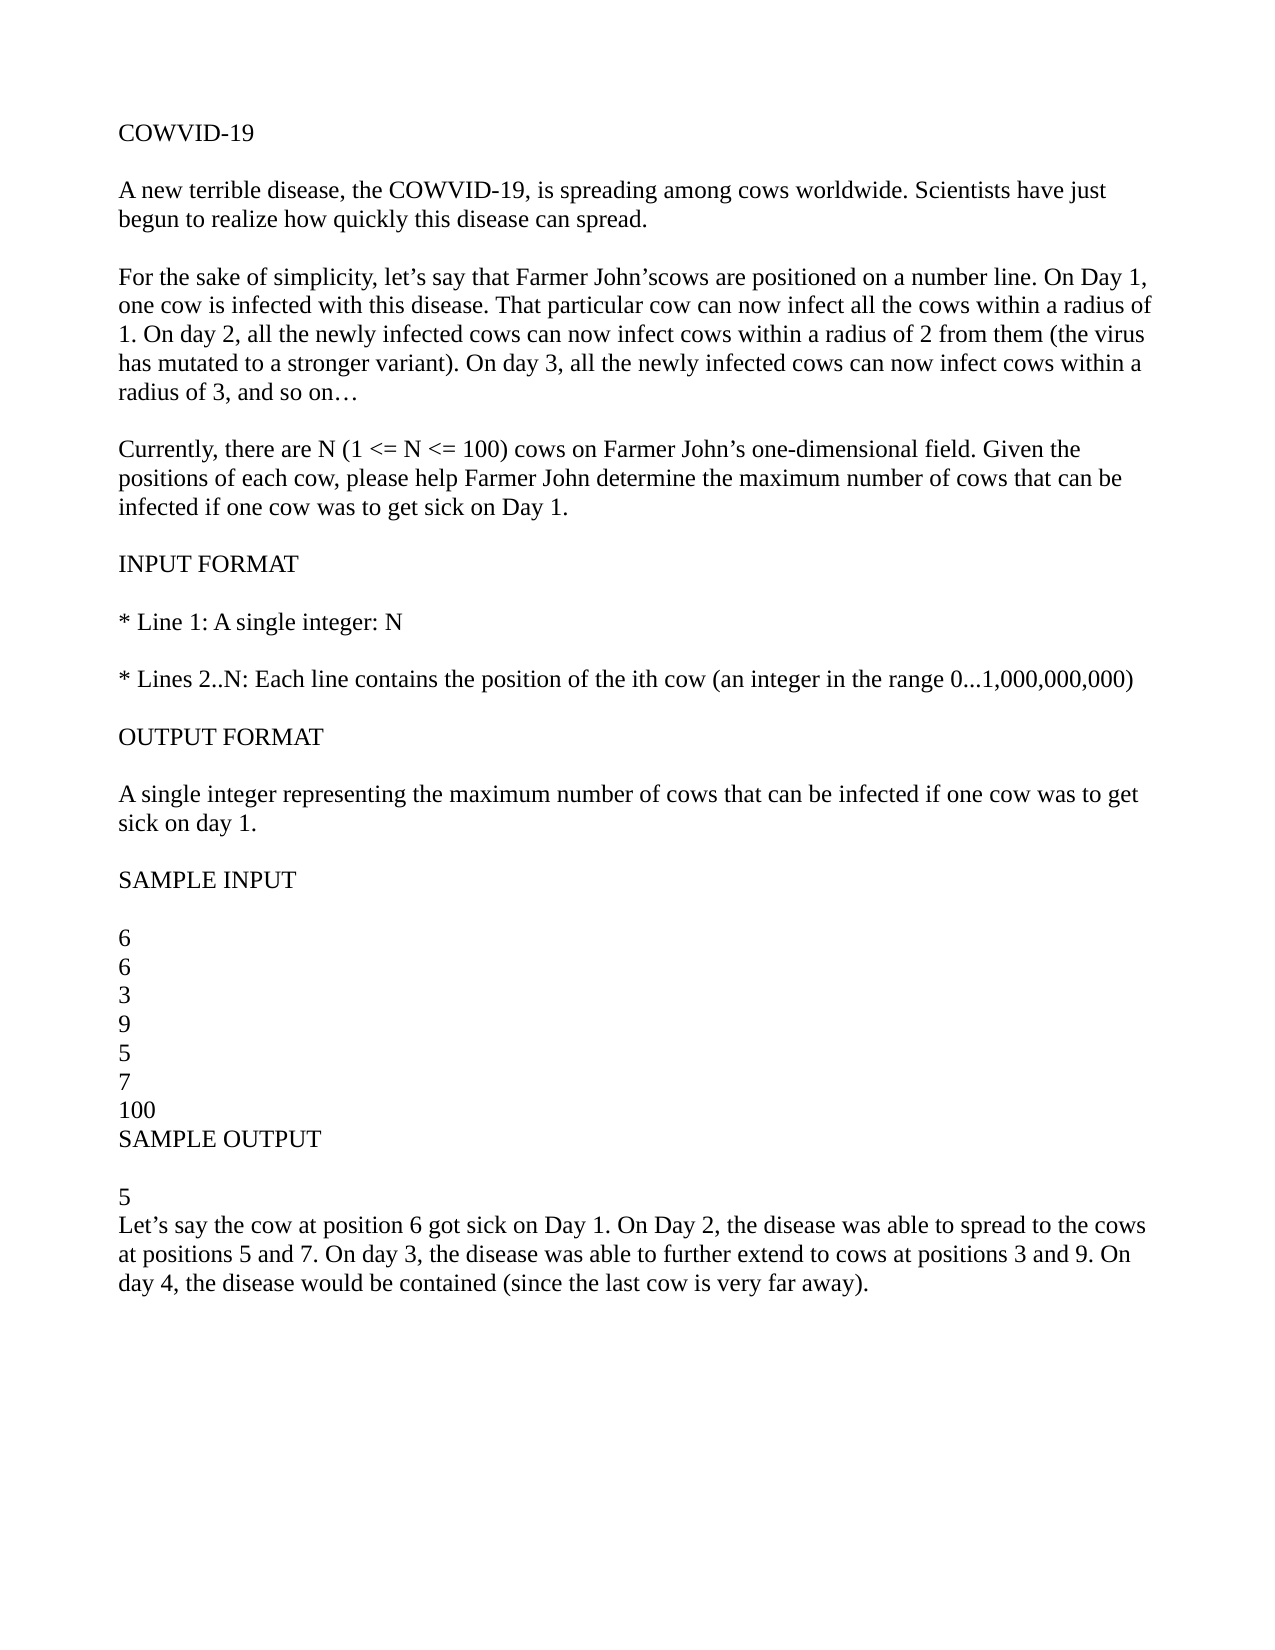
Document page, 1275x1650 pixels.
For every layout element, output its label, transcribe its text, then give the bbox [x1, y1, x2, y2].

text For the sake of simplicity, let’s say that Farmer John’scows are positioned on a number line. On Day 1, one cow is infected with this disease. That particular cow can now infect all the cows within a radius of 1. On day 2, all the newly infected cows can now infect cows within a radius of 2 from them (the virus has mutated to a stronger variant). On day 3, all the newly infected cows can now infect cows within a radius of 3, and so on… [118, 262, 1157, 406]
text * Line 1: A single integer: N [118, 607, 1157, 636]
text 100 [118, 1096, 1157, 1124]
text SAMPLE OUTPUT [118, 1124, 1157, 1153]
text 5 [118, 1182, 1157, 1211]
text * Lines 2..N: Each line contains the position of the ith cow (an integer in the range 0...1,000,000,000) [118, 664, 1157, 693]
text Let’s say the cow at position 6 got sick on Day 1. On Day 2, the disease was able to spread to the cows at positions 5 and 7. On day 3, the disease was able to further extend to cows at positions 3 and 9. On day 4, the disease would be contained (since the last cow is very far away). [118, 1211, 1157, 1297]
text 3 [118, 981, 1157, 1009]
text A single integer representing the maximum number of cows that can be infected if one cow was to get sick on day 1. [118, 779, 1157, 837]
text 9 [118, 1009, 1157, 1038]
text COWVID-19 [118, 118, 1157, 147]
text 5 [118, 1038, 1157, 1067]
text OUTPUT FORMAT [118, 722, 1157, 751]
text Currently, there are N (1 <= N <= 100) cows on Farmer John’s one-dimensional field. Given the positions of each cow, please help Farmer John determine the maximum number of cows that can be infected if one cow was to get sick on Day 1. [118, 434, 1157, 521]
text 6 [118, 952, 1157, 981]
text A new terrible disease, the COWVID-19, is spreading among cows worldwide. Scientists have just begun to realize how quickly this disease can spread. [118, 176, 1157, 233]
text 6 [118, 923, 1157, 952]
text 7 [118, 1067, 1157, 1096]
text INPUT FORMAT [118, 549, 1157, 578]
text SAMPLE INPUT [118, 866, 1157, 894]
